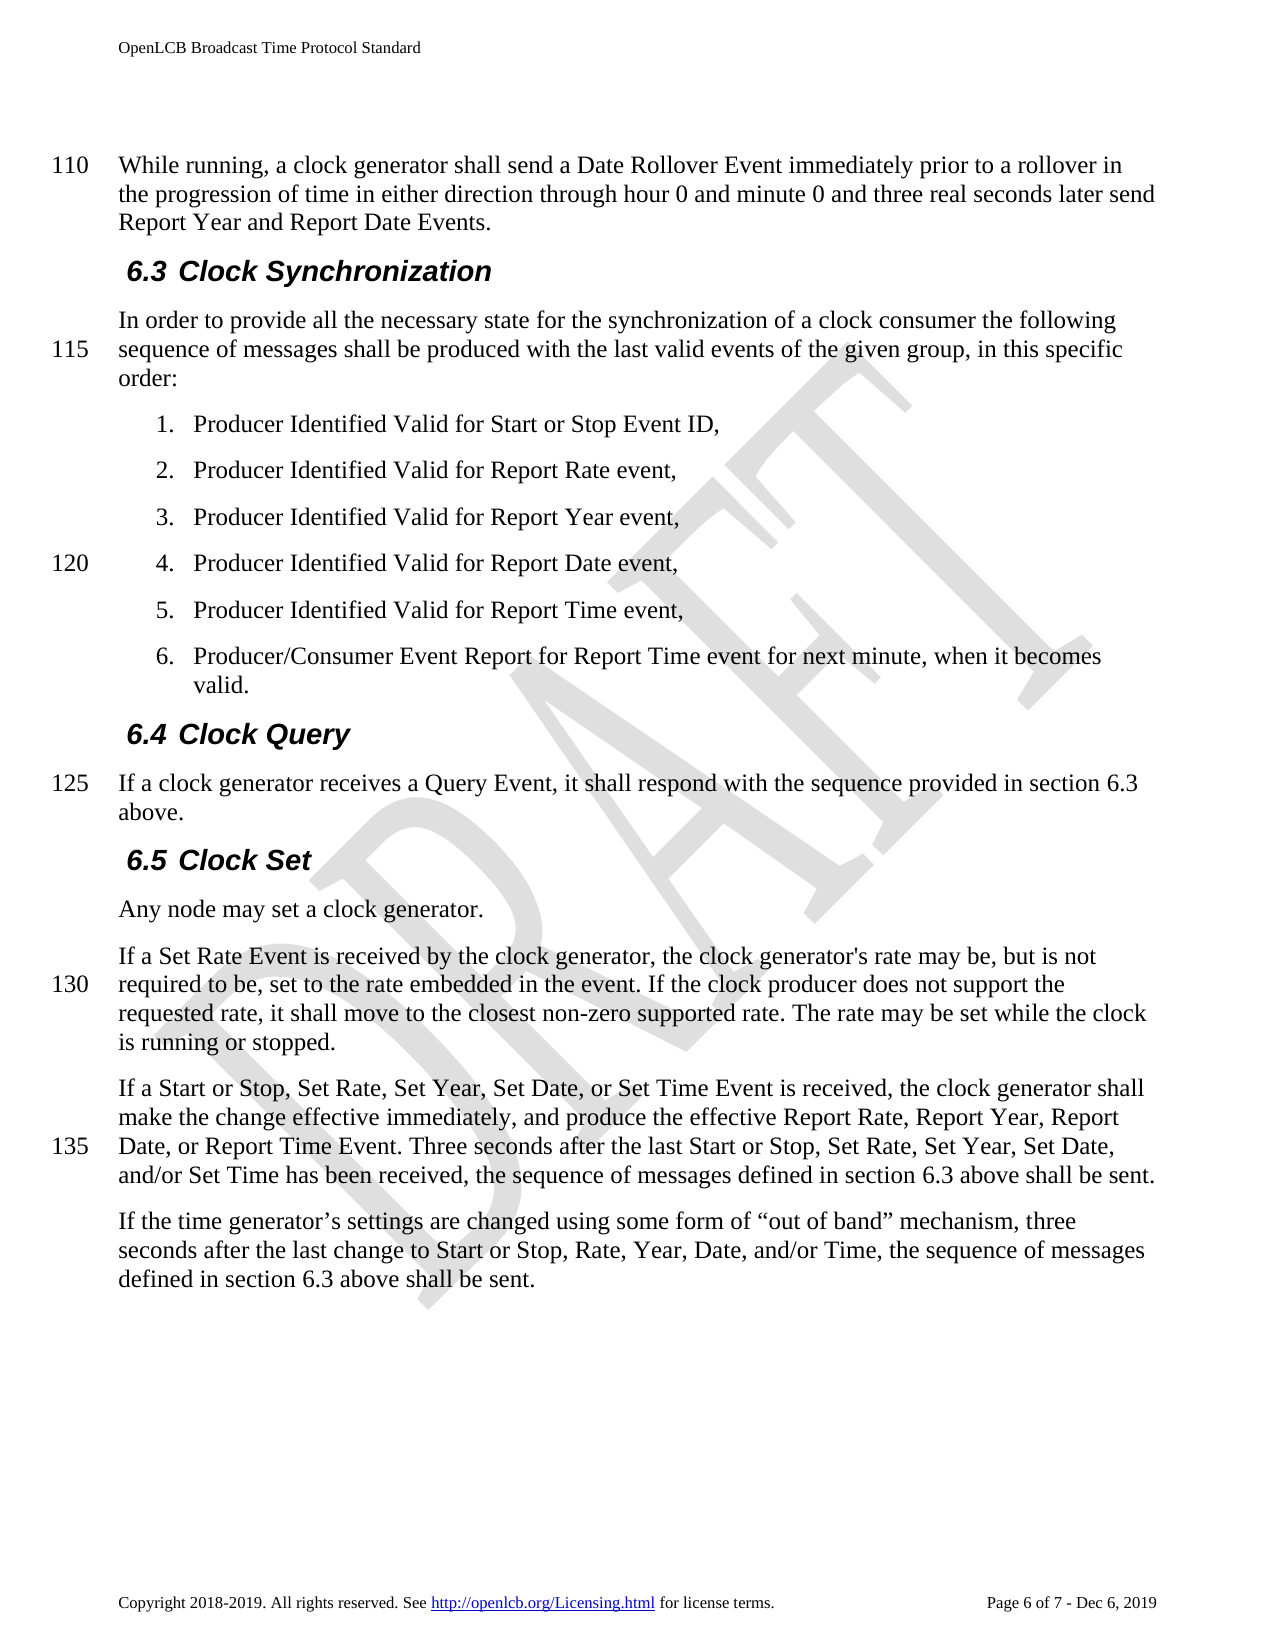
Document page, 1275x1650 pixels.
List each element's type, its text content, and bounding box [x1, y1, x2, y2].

subtitle [557, 717, 615, 750]
text Any node may set a clock generator. [680, 894, 813, 923]
subtitle [672, 843, 798, 877]
list Producer Identified Valid for Report Rate event, [156, 456, 742, 484]
subtitle [645, 843, 666, 856]
list Producer Identified Valid for Report Date event, [669, 548, 938, 577]
list [860, 456, 1157, 484]
text If a Set Rate Event is received by the clock generator, the clock generator's rate may be, but is not required to be, set to the rate embedded in the event. If the clock producer does not support the requested rate, it shall move to the closest non-zero supported rate. The rate may be set while the clock is running or stopped. [541, 941, 720, 1016]
text If a clock generator receives a Query Event, it shall respond with the sequence provided in section 6.3 above. [871, 768, 1157, 825]
subtitle [497, 843, 647, 877]
text Any node may set a clock generator. [400, 894, 514, 923]
list Producer Identified Valid for Report Date event, [952, 548, 1157, 577]
text If a Set Rate Event is received by the clock generator, the clock generator's rate may be, but is not required to be, set to the rate embedded in the event. If the clock producer does not support the requested rate, it shall move to the closest non-zero supported rate. The rate may be set while the clock is running or stopped. [502, 941, 1157, 1056]
list Producer/Consumer Event Report for Report Time event for next minute, when it becomes valid. [1041, 641, 1157, 699]
subtitle Clock Query [118, 717, 560, 750]
text Any node may set a clock generator. [817, 894, 1157, 923]
subtitle Clock Synchronization [118, 254, 1157, 287]
list Producer/Consumer Event Report for Report Time event for next minute, when it becomes valid. [156, 641, 759, 699]
text In order to provide all the necessary state for the synchronization of a clock consumer the following sequence of messages shall be produced with the last valid events of the given group, in this specific order: [118, 305, 1157, 391]
text While running, a clock generator shall send a Date Rollover Event immediately prior to a rollover in the progression of time in either direction through hour 0 and minute 0 and three real seconds later send Report Year and Report Date Events. [118, 150, 1157, 236]
list [739, 502, 892, 531]
subtitle [820, 717, 1157, 750]
subtitle [366, 843, 486, 877]
list Producer Identified Valid for Report Year event, [156, 502, 686, 531]
list [906, 502, 1157, 531]
text If a clock generator receives a Query Event, it shall respond with the sequence provided in section 6.3 above. [698, 768, 882, 825]
text If a Start or Stop, Set Rate, Set Year, Set Date, or Set Time Event is received, the clock generator shall make the change effective immediately, and produce the effective Report Rate, Report Year, Report Date, or Report Time Event. Three seconds after the last Start or Stop, Set Rate, Set Year, Set Date, and/or Set Time has been received, the sequence of messages defined in section 6.3 above shall be sent. [469, 1073, 1157, 1188]
list [757, 456, 845, 484]
list Producer Identified Valid for Report Date event, [156, 548, 640, 577]
subtitle Clock Set [118, 843, 344, 877]
list [815, 409, 1157, 438]
list Producer/Consumer Event Report for Report Time event for next minute, when it becomes valid. [744, 641, 812, 675]
list [698, 595, 809, 624]
text If a clock generator receives a Query Event, it shall respond with the sequence provided in section 6.3 above. [592, 768, 701, 825]
subtitle [808, 843, 1157, 877]
list Producer Identified Valid for Start or Stop Event ID, [156, 409, 779, 438]
list Producer Identified Valid for Report Time event, [156, 595, 684, 624]
text If a Set Rate Event is received by the clock generator, the clock generator's rate may be, but is not required to be, set to the rate embedded in the event. If the clock producer does not support the requested rate, it shall move to the closest non-zero supported rate. The rate may be set while the clock is running or stopped. [118, 941, 519, 1056]
list [800, 595, 985, 624]
text Any node may set a clock generator. [118, 894, 386, 923]
text If a Start or Stop, Set Rate, Set Year, Set Date, or Set Time Event is received, the clock generator shall make the change effective immediately, and produce the effective Report Rate, Report Year, Report Date, or Report Time Event. Three seconds after the last Start or Stop, Set Rate, Set Year, Set Date, and/or Set Time has been received, the sequence of messages defined in section 6.3 above shall be sent. [118, 1073, 341, 1188]
list [999, 595, 1157, 624]
list Producer/Consumer Event Report for Report Time event for next minute, when it becomes valid. [798, 641, 1033, 699]
list [697, 509, 749, 531]
text If a Start or Stop, Set Rate, Set Year, Set Date, or Set Time Event is received, the clock generator shall make the change effective immediately, and produce the effective Report Rate, Report Year, Report Date, or Report Time Event. Three seconds after the last Start or Stop, Set Rate, Set Year, Set Date, and/or Set Time has been received, the sequence of messages defined in section 6.3 above shall be sent. [269, 1073, 494, 1188]
text If a Set Rate Event is received by the clock generator, the clock generator's rate may be, but is not required to be, set to the rate embedded in the event. If the clock producer does not support the requested rate, it shall move to the closest non-zero supported rate. The rate may be set while the clock is running or stopped. [212, 977, 409, 1056]
text If a clock generator receives a Query Event, it shall respond with the sequence provided in section 6.3 above. [118, 768, 612, 825]
subtitle [622, 717, 810, 750]
text Any node may set a clock generator. [534, 894, 679, 923]
